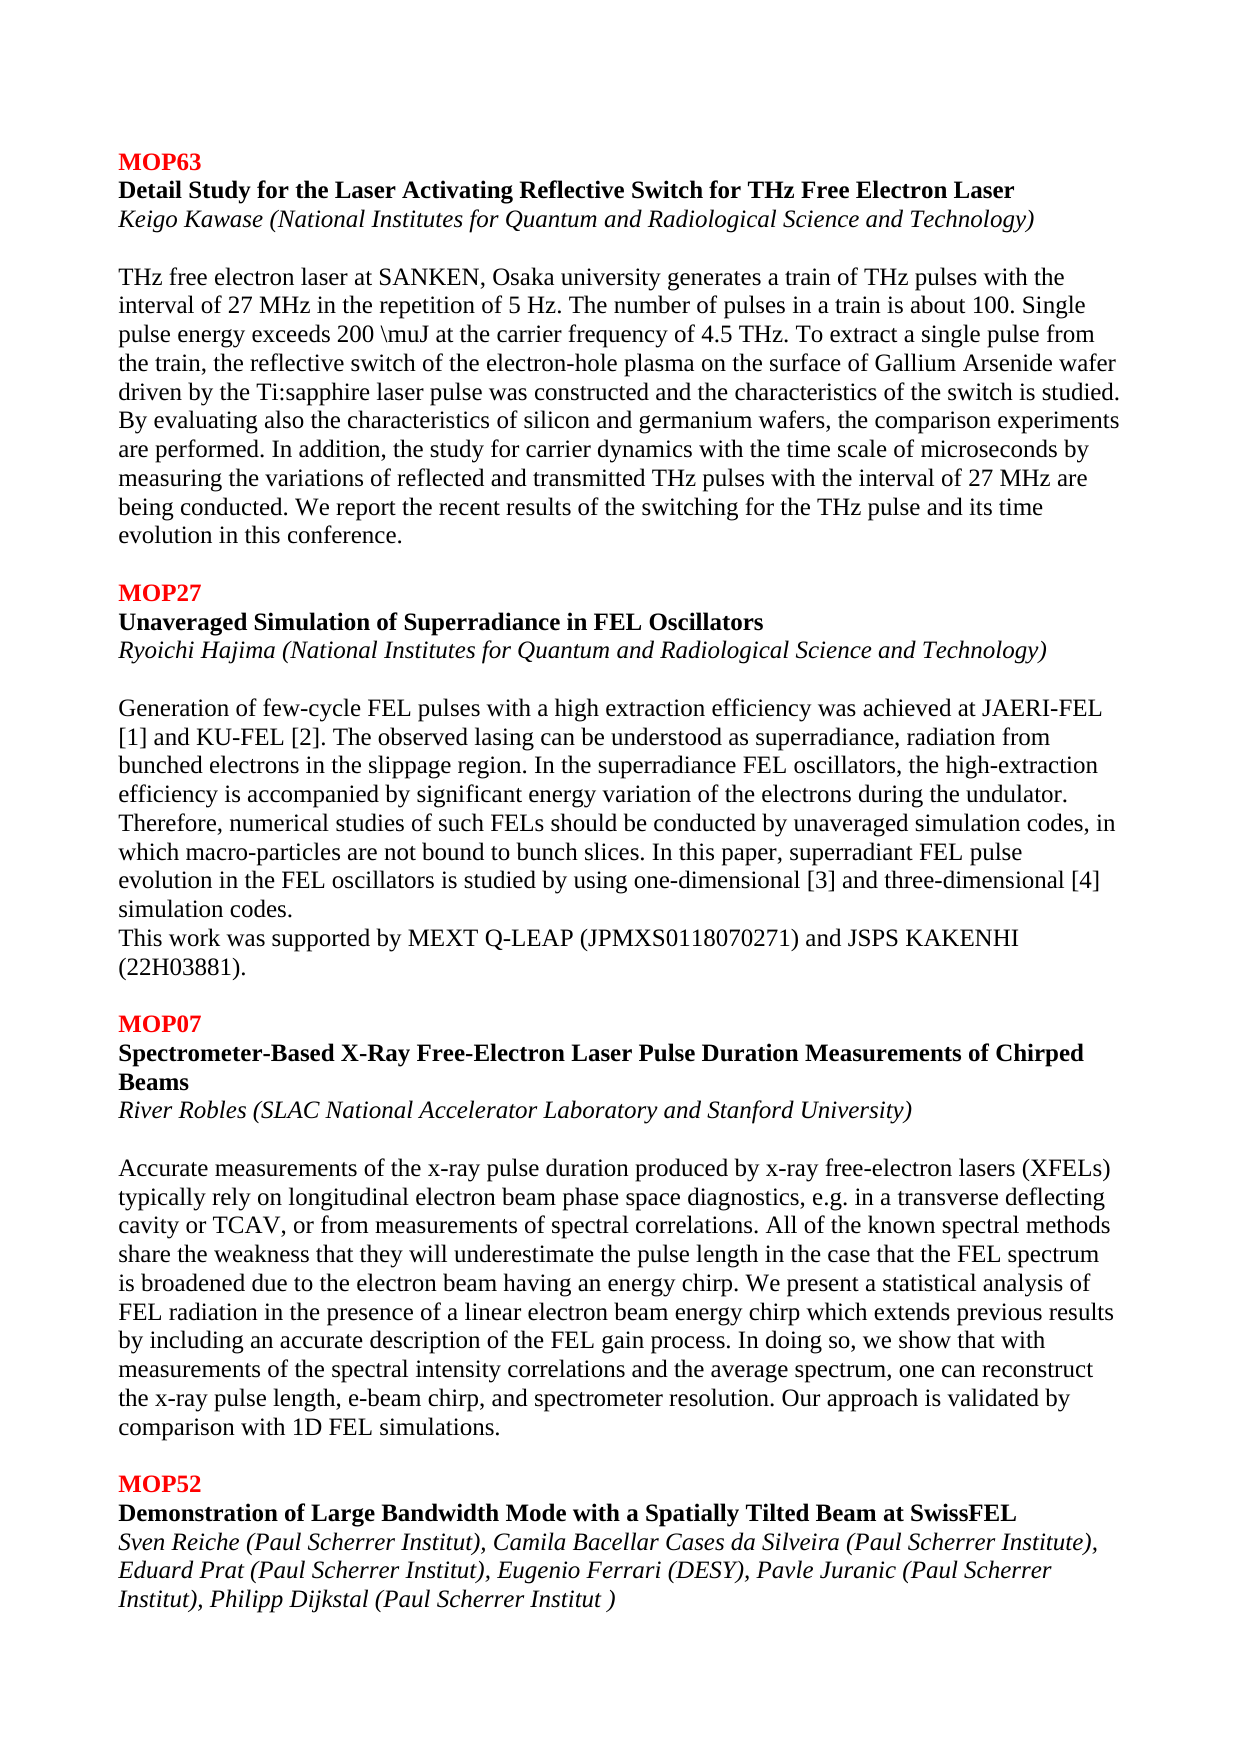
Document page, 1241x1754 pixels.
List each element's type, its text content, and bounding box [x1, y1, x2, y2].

text Accurate measurements of the x-ray pulse duration produced by x-ray free-electron lasers (XFELs) typically rely on longitudinal electron beam phase space diagnostics, e.g. in a transverse deflecting cavity or TCAV, or from measurements of spectral correlations. All of the known spectral methods share the weakness that they will underestimate the pulse length in the case that the FEL spectrum is broadened due to the electron beam having an energy chirp. We present a statistical analysis of FEL radiation in the presence of a linear electron beam energy chirp which extends previous results by including an accurate description of the FEL gain process. In doing so, we show that with measurements of the spectral intensity correlations and the average spectrum, one can reconstruct the x-ray pulse length, e-beam chirp, and spectrometer resolution. Our approach is validated by comparison with 1D FEL simulations. [118, 1153, 1122, 1441]
subtitle MOP07 [118, 1009, 1122, 1038]
text Generation of few-cycle FEL pulses with a high extraction efficiency was achieved at JAERI-FEL [1] and KU-FEL [2]. The observed lasing can be understood as superradiance, radiation from bunched electrons in the slippage region. In the superradiance FEL oscillators, the high-extraction efficiency is accompanied by significant energy variation of the electrons during the undulator. Therefore, numerical studies of such FELs should be conducted by unaveraged simulation codes, in which macro-particles are not bound to bunch slices. In this paper, superradiant FEL pulse evolution in the FEL oscillators is studied by using one-dimensional [3] and three-dimensional [4] simulation codes. [118, 693, 1122, 923]
subtitle Unaveraged Simulation of Superradiance in FEL Oscillators [118, 607, 1122, 636]
subtitle Keigo Kawase (National Institutes for Quantum and Radiological Science and Technology) [118, 204, 1122, 233]
subtitle Demonstration of Large Bandwidth Mode with a Spatially Tilted Beam at SwissFEL [118, 1498, 1122, 1527]
subtitle MOP63 [118, 147, 1122, 176]
subtitle Detail Study for the Laser Activating Reflective Switch for THz Free Electron Laser [118, 176, 1122, 204]
subtitle MOP52 [118, 1469, 1122, 1498]
subtitle River Robles (SLAC National Accelerator Laboratory and Stanford University) [118, 1096, 1122, 1124]
subtitle MOP27 [118, 578, 1122, 607]
subtitle Spectrometer-Based X-Ray Free-Electron Laser Pulse Duration Measurements of Chirped Beams [118, 1038, 1122, 1096]
subtitle Ryoichi Hajima (National Institutes for Quantum and Radiological Science and Technology) [118, 636, 1122, 664]
text This work was supported by MEXT Q-LEAP (JPMXS0118070271) and JSPS KAKENHI (22H03881). [118, 923, 1122, 981]
subtitle Sven Reiche (Paul Scherrer Institut), Camila Bacellar Cases da Silveira (Paul Scherrer Institute), Eduard Prat (Paul Scherrer Institut), Eugenio Ferrari (DESY), Pavle Juranic (Paul Scherrer Institut), Philipp Dijkstal (Paul Scherrer Institut ) [118, 1527, 1122, 1613]
text THz free electron laser at SANKEN, Osaka university generates a train of THz pulses with the interval of 27 MHz in the repetition of 5 Hz. The number of pulses in a train is about 100. Single pulse energy exceeds 200 \muJ at the carrier frequency of 4.5 THz. To extract a single pulse from the train, the reflective switch of the electron-hole plasma on the surface of Gallium Arsenide wafer driven by the Ti:sapphire laser pulse was constructed and the characteristics of the switch is studied. By evaluating also the characteristics of silicon and germanium wafers, the comparison experiments are performed. In addition, the study for carrier dynamics with the time scale of microseconds by measuring the variations of reflected and transmitted THz pulses with the interval of 27 MHz are being conducted. We report the recent results of the switching for the THz pulse and its time evolution in this conference. [118, 262, 1122, 549]
